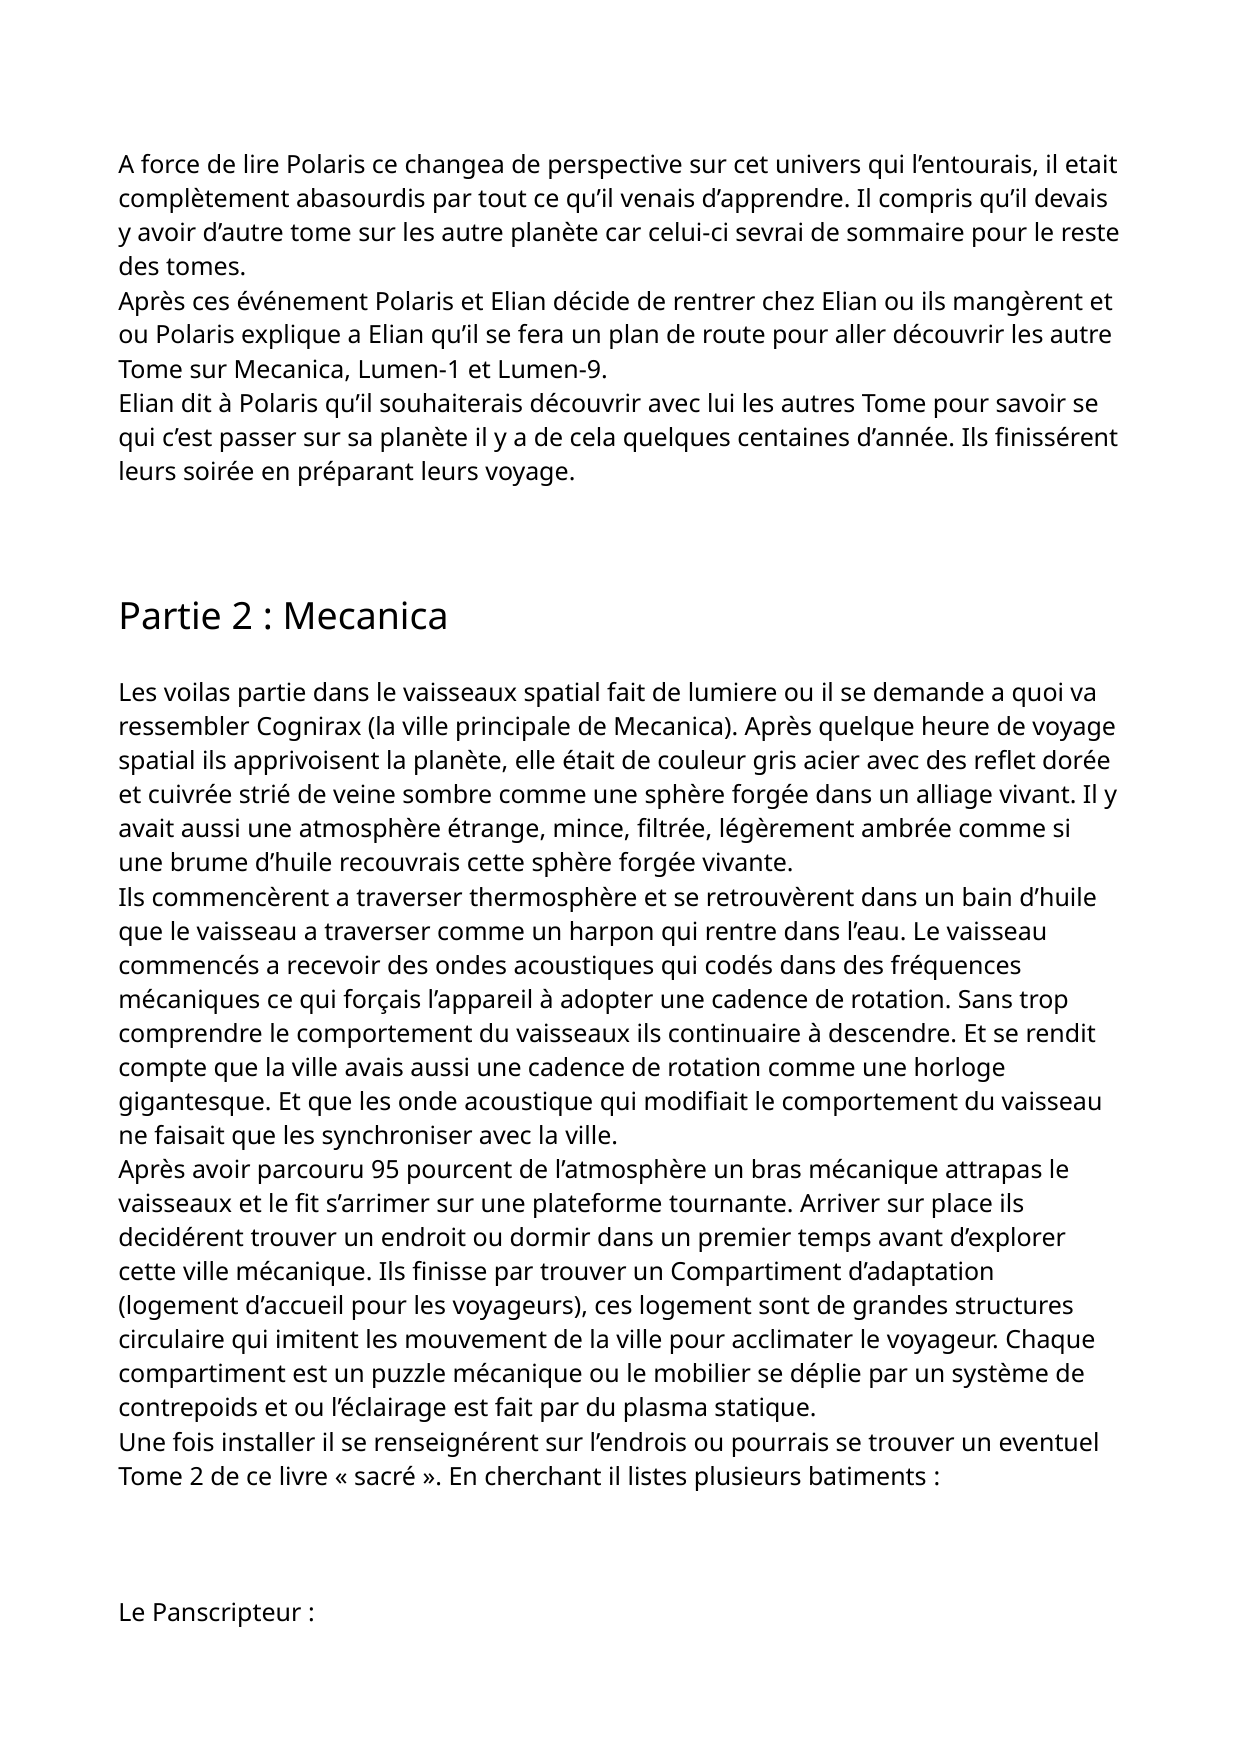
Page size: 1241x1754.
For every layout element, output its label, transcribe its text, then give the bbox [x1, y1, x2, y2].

text A force de lire Polaris ce changea de perspective sur cet univers qui l’entourais, il etait complètement abasourdis par tout ce qu’il venais d’apprendre. Il compris qu’il devais y avoir d’autre tome sur les autre planète car celui-ci sevrai de sommaire pour le reste des tomes. [118, 147, 1122, 283]
text Les voilas partie dans le vaisseaux spatial fait de lumiere ou il se demande a quoi va ressembler Cognirax (la ville principale de Mecanica). Après quelque heure de voyage spatial ils apprivoisent la planète, elle était de couleur gris acier avec des reflet dorée et cuivrée strié de veine sombre comme une sphère forgée dans un alliage vivant. Il y avait aussi une atmosphère étrange, mince, filtrée, légèrement ambrée comme si une brume d’huile recouvrais cette sphère forgée vivante. [118, 675, 1122, 879]
text Après avoir parcouru 95 pourcent de l’atmosphère un bras mécanique attrapas le vaisseaux et le fit s’arrimer sur une plateforme tournante. Arriver sur place ils decidérent trouver un endroit ou dormir dans un premier temps avant d’explorer cette ville mécanique. Ils finisse par trouver un Compartiment d’adaptation (logement d’accueil pour les voyageurs), ces logement sont de grandes structures circulaire qui imitent les mouvement de la ville pour acclimater le voyageur. Chaque compartiment est un puzzle mécanique ou le mobilier se déplie par un système de contrepoids et ou l’éclairage est fait par du plasma statique. [118, 1152, 1122, 1424]
text Une fois installer il se renseignérent sur l’endrois ou pourrais se trouver un eventuel Tome 2 de ce livre « sacré ». En cherchant il listes plusieurs batiments : [118, 1424, 1122, 1492]
text Ils commencèrent a traverser thermosphère et se retrouvèrent dans un bain d’huile que le vaisseau a traverser comme un harpon qui rentre dans l’eau. Le vaisseau commencés a recevoir des ondes acoustiques qui codés dans des fréquences mécaniques ce qui forçais l’appareil à adopter une cadence de rotation. Sans trop comprendre le comportement du vaisseaux ils continuaire à descendre. Et se rendit compte que la ville avais aussi une cadence de rotation comme une horloge gigantesque. Et que les onde acoustique qui modifiait le comportement du vaisseau ne faisait que les synchroniser avec la ville. [118, 879, 1122, 1152]
text Elian dit à Polaris qu’il souhaiterais découvrir avec lui les autres Tome pour savoir se qui c’est passer sur sa planète il y a de cela quelques centaines d’année. Ils finissérent leurs soirée en préparant leurs voyage. [118, 385, 1122, 487]
text Le Panscripteur : [118, 1594, 1122, 1628]
text Partie 2 : Mecanica [118, 590, 1122, 641]
text Après ces événement Polaris et Elian décide de rentrer chez Elian ou ils mangèrent et ou Polaris explique a Elian qu’il se fera un plan de route pour aller découvrir les autre Tome sur Mecanica, Lumen-1 et Lumen-9. [118, 283, 1122, 385]
